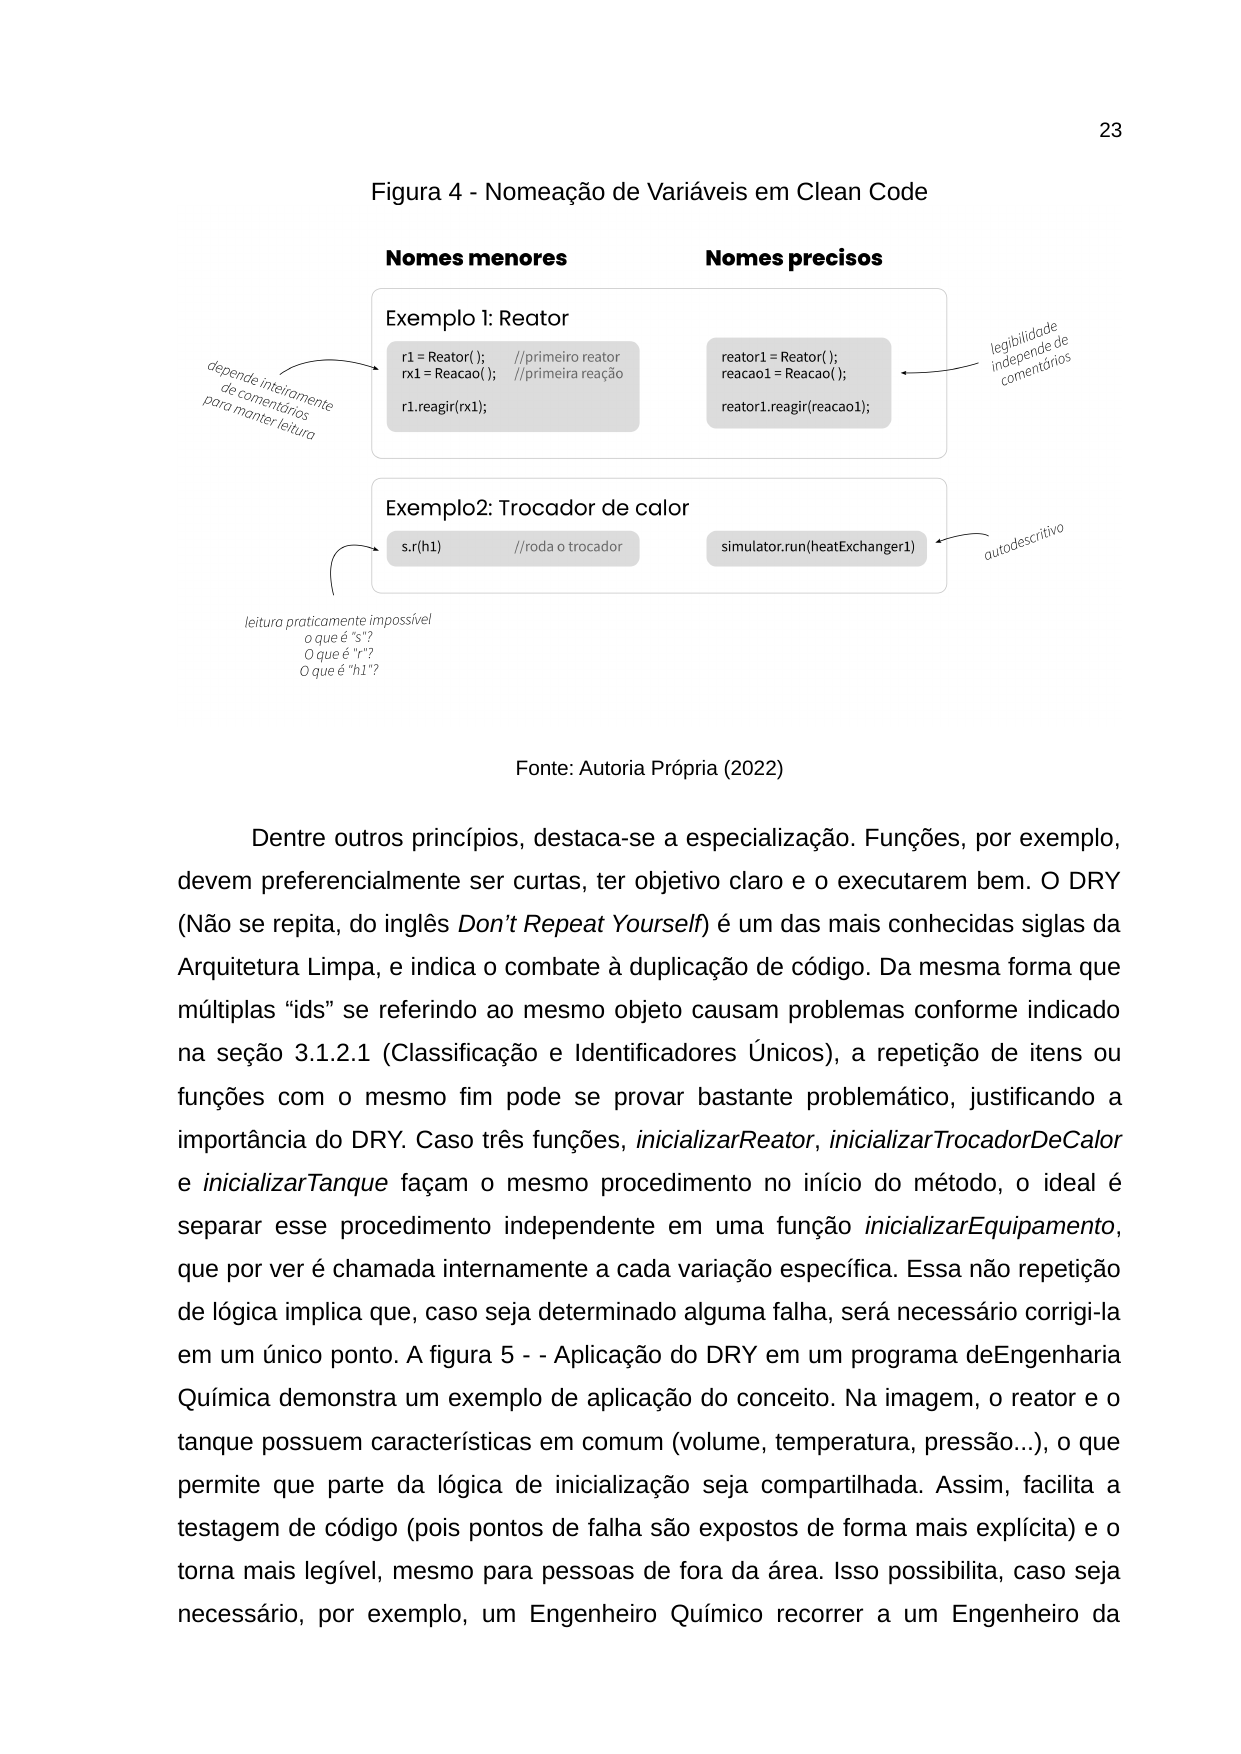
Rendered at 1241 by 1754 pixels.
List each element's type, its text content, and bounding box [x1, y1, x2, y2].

picture [177, 205, 1123, 727]
text Dentre outros princípios, destaca-se a especialização. Funções, por exemplo, devem preferencialmente ser curtas, ter objetivo claro e o executarem bem. O DRY (Não se repita, do inglês Don’t Repeat Yourself) é um das mais conhecidas siglas da Arquitetura Limpa, e indica o combate à duplicação de código. Da mesma forma que múltiplas “ids” se referindo ao mesmo objeto causam problemas conforme indicado na seção 3.1.2.1 (Classificação e Identificadores Únicos), a repetição de itens ou funções com o mesmo fim pode se provar bastante problemático, justificando a importância do DRY. Caso três funções, inicializarReator, inicializarTrocadorDeCalor e inicializarTanque façam o mesmo procedimento no início do método, o ideal é separar esse procedimento independente em uma função inicializarEquipamento, que por ver é chamada internamente a cada variação específica. Essa não repetição de lógica implica que, caso seja determinado alguma falha, será necessário corrigi-la em um único ponto. A figura 5 - - Aplicação do DRY em um programa deEngenharia Química demonstra um exemplo de aplicação do conceito. Na imagem, o reator e o tanque possuem características em comum (volume, temperatura, pressão...), o que permite que parte da lógica de inicialização seja compartilhada. Assim, facilita a testagem de código (pois pontos de falha são expostos de forma mais explícita) e o torna mais legível, mesmo para pessoas de fora da área. Isso possibilita, caso seja necessário, por exemplo, um Engenheiro Químico recorrer a um Engenheiro da [177, 823, 1122, 1628]
text Figura 4 - Nomeação de Variáveis em Clean Code [177, 177, 1122, 205]
text Fonte: Autoria Própria (2022) [177, 756, 1122, 779]
